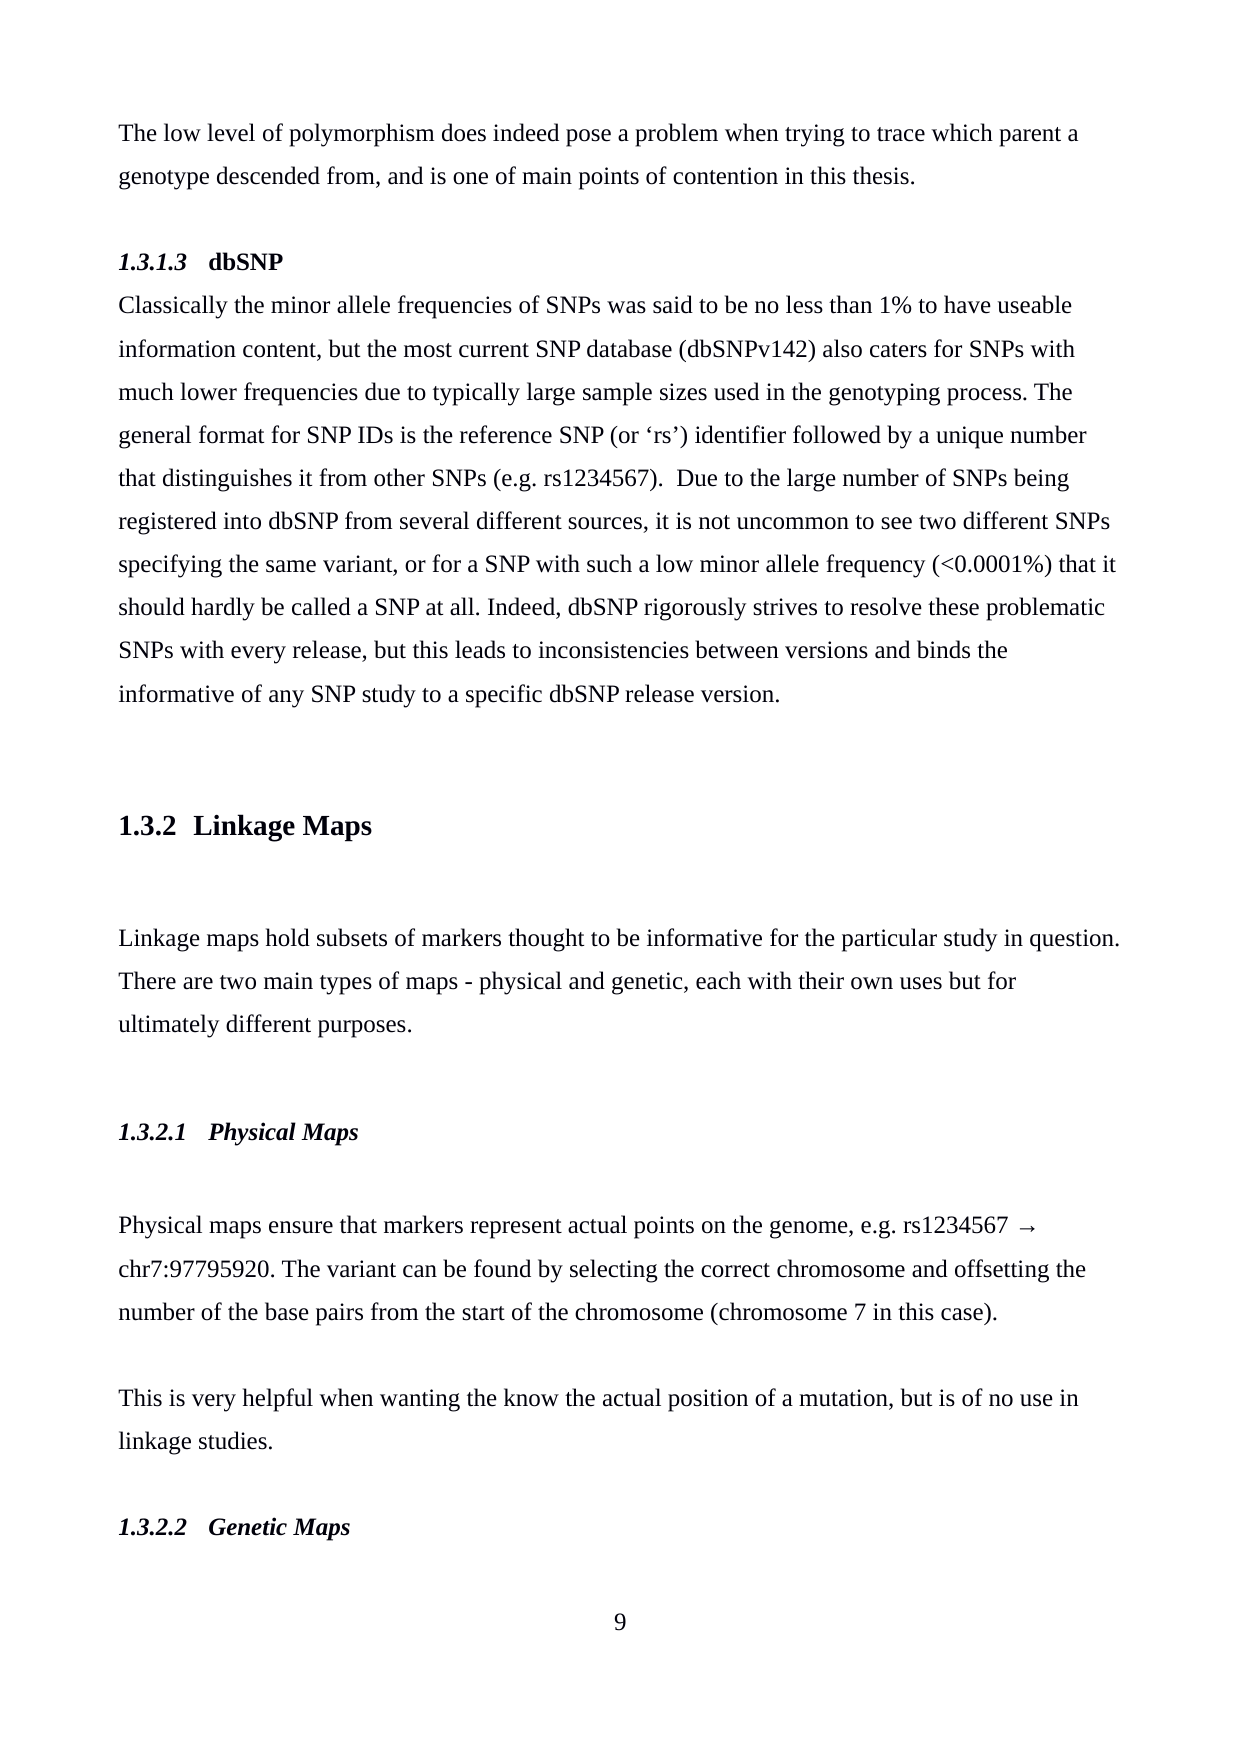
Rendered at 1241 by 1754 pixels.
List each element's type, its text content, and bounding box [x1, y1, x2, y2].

subtitle Linkage Maps [118, 808, 1122, 842]
text This is very helpful when wanting the know the actual position of a mutation, but is of no use in linkage studies. [118, 1383, 1122, 1455]
text Classically the minor allele frequencies of SNPs was said to be no less than 1% to have useable information content, but the most current SNP database (dbSNPv142) also caters for SNPs with much lower frequencies due to typically large sample sizes used in the genotyping process. The general format for SNP IDs is the reference SNP (or ‘rs’) identifier followed by a unique number that distinguishes it from other SNPs (e.g. rs1234567). Due to the large number of SNPs being registered into dbSNP from several different sources, it is not uncommon to see two different SNPs specifying the same variant, or for a SNP with such a low minor allele frequency (<0.0001%) that it should hardly be called a SNP at all. Indeed, dbSNP rigorously strives to resolve these problematic SNPs with every release, but this leads to inconsistencies between versions and binds the informative of any SNP study to a specific dbSNP release version. [118, 291, 1122, 707]
text Linkage maps hold subsets of markers thought to be informative for the particular study in question. There are two main types of maps - physical and genetic, each with their own uses but for ultimately different purposes. [118, 923, 1122, 1038]
subtitle Physical Maps [118, 1117, 1122, 1146]
text The low level of polymorphism does indeed pose a problem when trying to trace which parent a genotype descended from, and is one of main points of contention in this thesis. [118, 118, 1122, 190]
subtitle dbSNP [118, 247, 1122, 276]
text Physical maps ensure that markers represent actual points on the genome, e.g. rs1234567 → chr7:97795920. The variant can be found by selecting the correct chromosome and offsetting the number of the base pairs from the start of the chromosome (chromosome 7 in this case). [118, 1211, 1122, 1326]
subtitle Genetic Maps [118, 1512, 1122, 1541]
